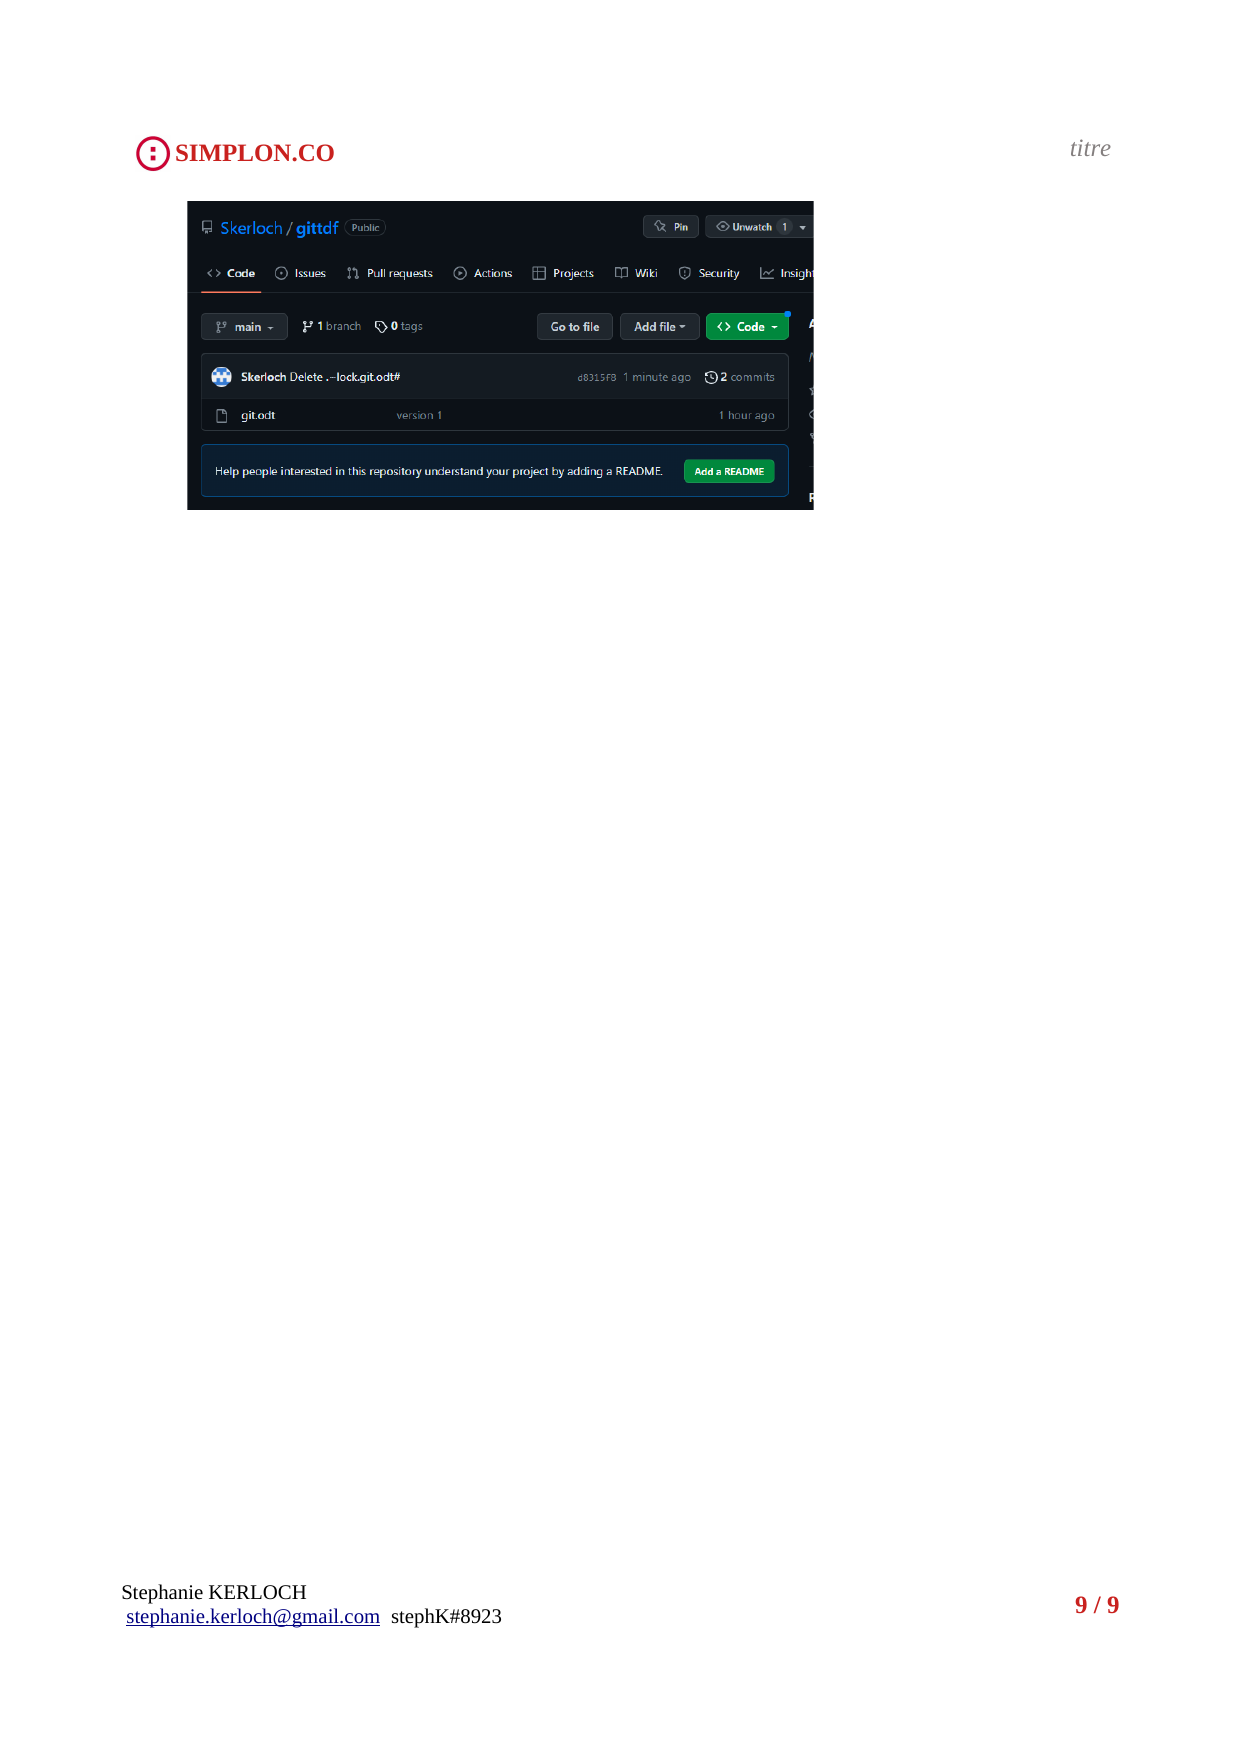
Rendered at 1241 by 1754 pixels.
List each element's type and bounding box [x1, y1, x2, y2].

picture [135, 135, 171, 172]
picture [187, 201, 814, 510]
